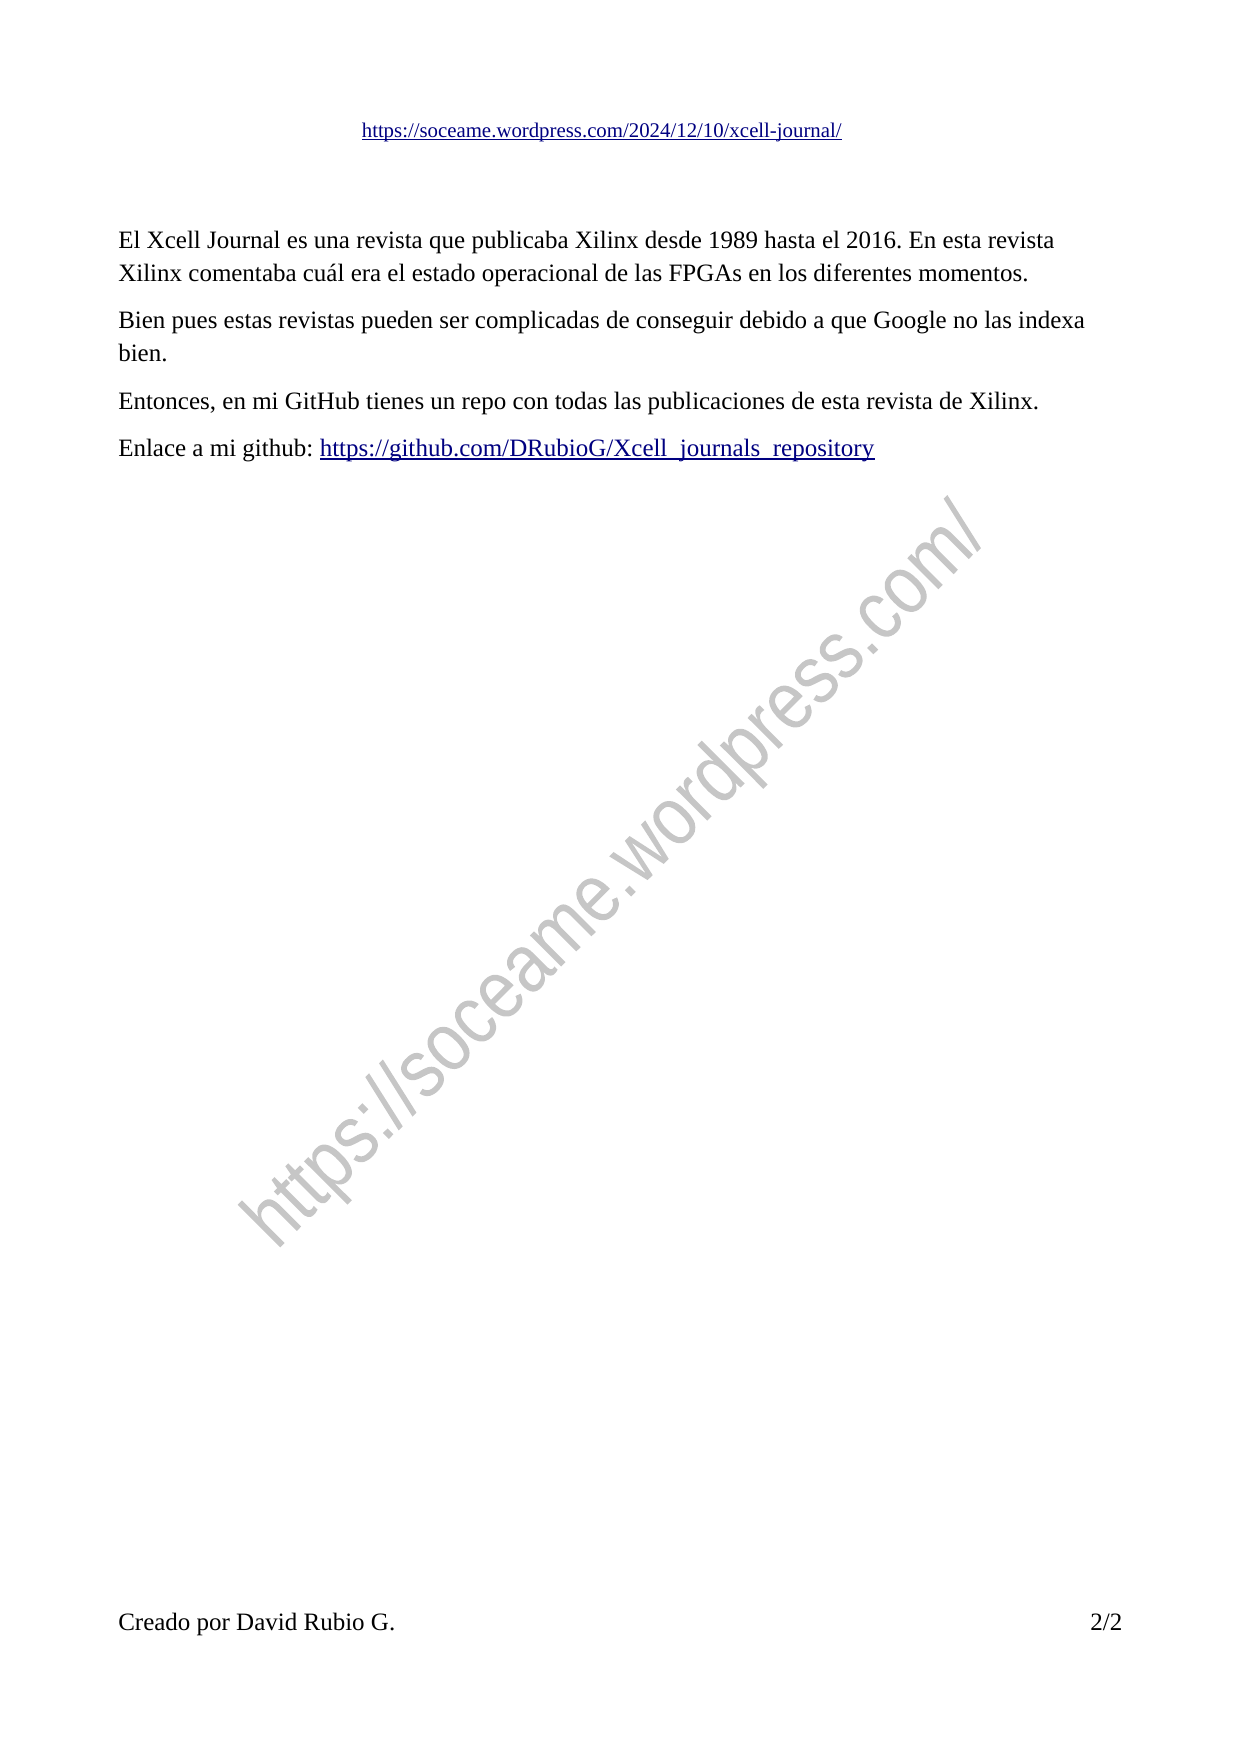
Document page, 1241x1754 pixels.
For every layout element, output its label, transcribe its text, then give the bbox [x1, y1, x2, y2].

text Enlace a mi github: https://github.com/DRubioG/Xcell_journals_repository [118, 433, 1122, 462]
text El Xcell Journal es una revista que publicaba Xilinx desde 1989 hasta el 2016. En esta revista Xilinx comentaba cuál era el estado operacional de las FPGAs en los diferentes momentos. [118, 225, 1122, 286]
text Entonces, en mi GitHub tienes un repo con todas las publicaciones de esta revista de Xilinx. [118, 386, 1122, 415]
text Bien pues estas revistas pueden ser complicadas de conseguir debido a que Google no las indexa bien. [118, 305, 1122, 367]
